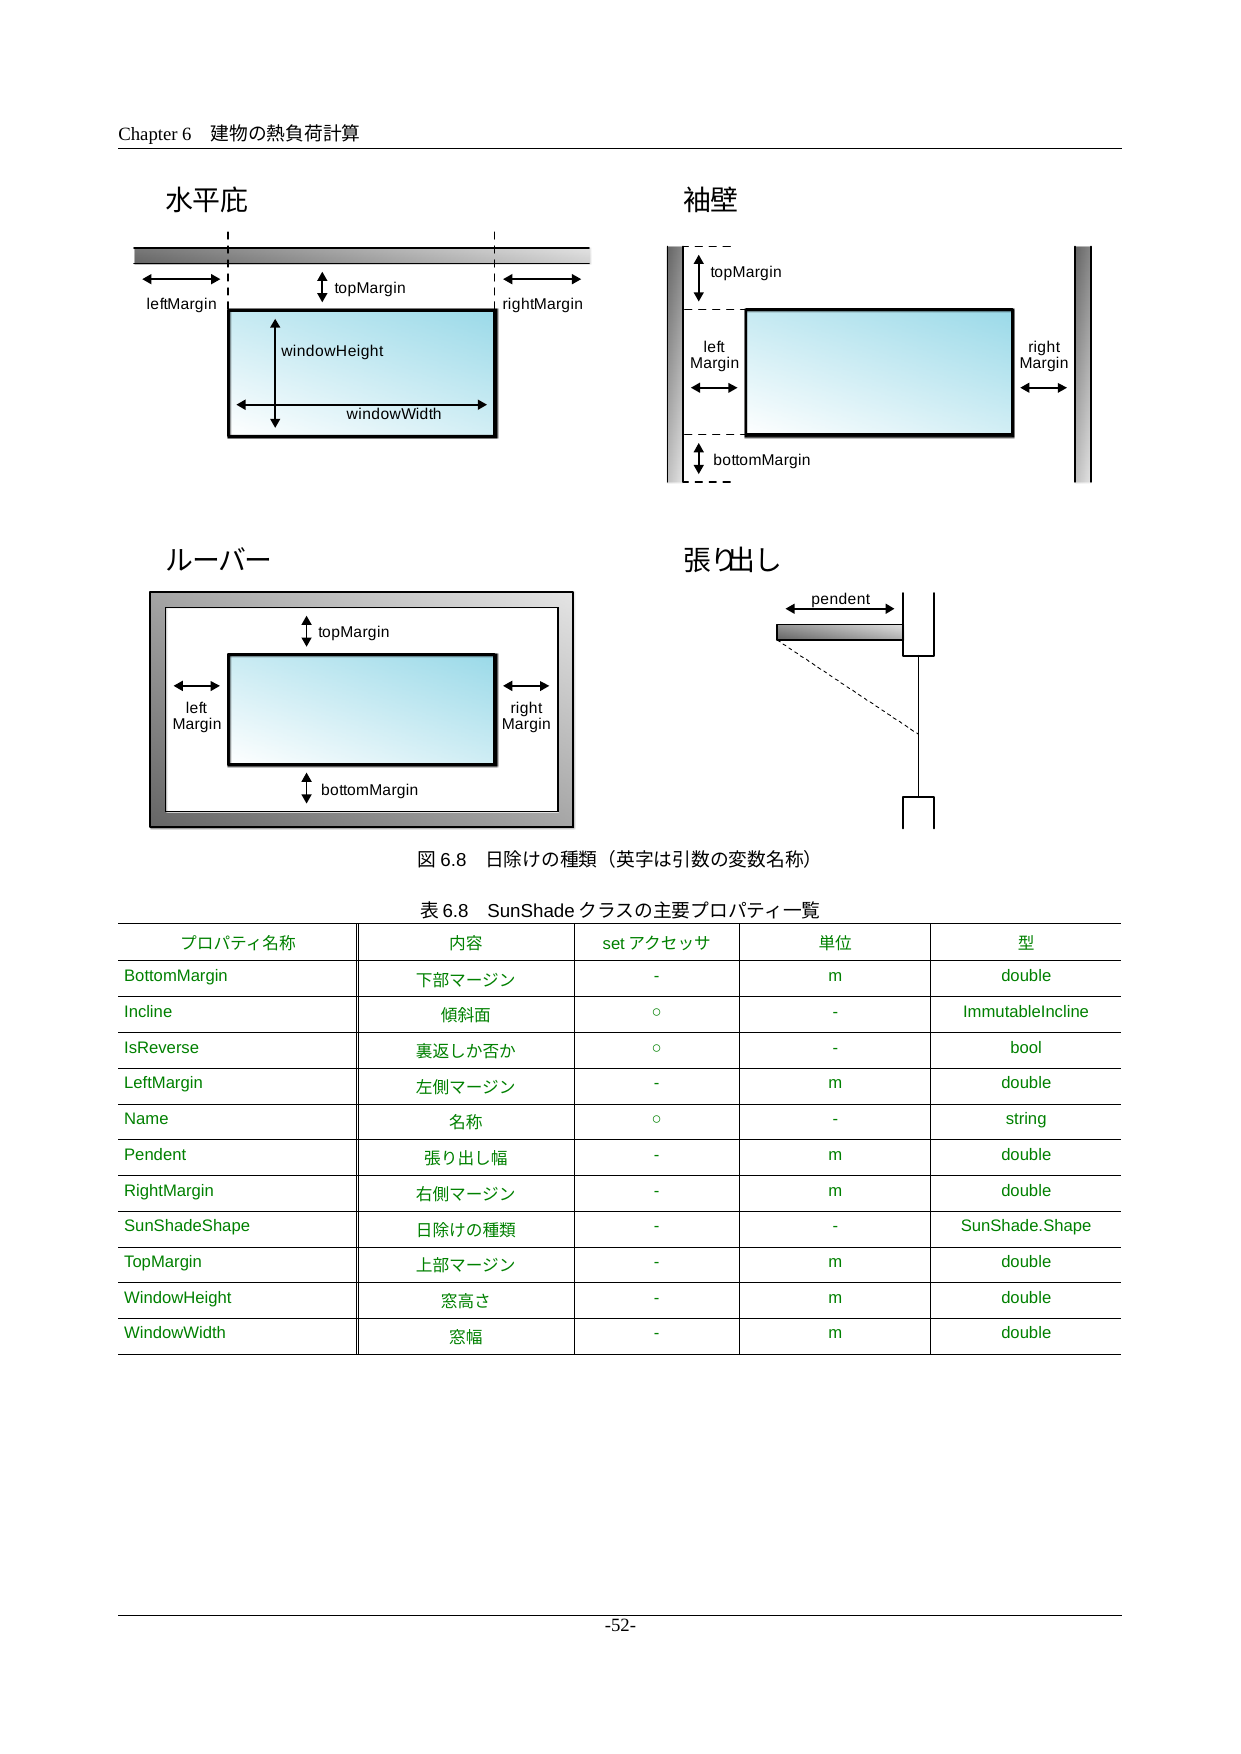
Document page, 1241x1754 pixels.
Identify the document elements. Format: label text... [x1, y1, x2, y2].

table_cell 下部マージン [359, 961, 574, 996]
table_cell - [575, 1176, 739, 1211]
table_cell string [931, 1105, 1121, 1139]
table_cell - [575, 1069, 739, 1104]
table_cell double [931, 1140, 1121, 1175]
table_cell 日除けの種類 [359, 1212, 574, 1247]
table_cell - [575, 1248, 739, 1282]
table_cell LeftMargin [118, 1069, 356, 1104]
table_header 型 [931, 924, 1121, 960]
table_cell double [931, 1176, 1121, 1211]
table_cell WindowWidth [118, 1319, 356, 1354]
table_cell SunShadeShape [118, 1212, 356, 1247]
table_cell - [740, 1105, 930, 1139]
table_cell bool [931, 1033, 1121, 1068]
table_cell 傾斜面 [359, 997, 574, 1032]
table_cell - [575, 1140, 739, 1175]
table_cell double [931, 1069, 1121, 1104]
table_cell Name [118, 1105, 356, 1139]
table_cell 右側マージン [359, 1176, 574, 1211]
table_cell Pendent [118, 1140, 356, 1175]
table_cell - [575, 1319, 739, 1354]
table_cell ImmutableIncline [931, 997, 1121, 1032]
table_cell - [740, 997, 930, 1032]
table_cell ○ [575, 997, 739, 1032]
table_cell m [740, 961, 930, 996]
table_cell double [931, 1248, 1121, 1282]
table_cell 窓高さ [359, 1283, 574, 1318]
table_cell 張り出し幅 [359, 1140, 574, 1175]
table_cell - [740, 1033, 930, 1068]
table_header setアクセッサ [575, 924, 739, 960]
table_cell ○ [575, 1033, 739, 1068]
table_cell 裏返しか否か [359, 1033, 574, 1068]
table_header 単位 [740, 924, 930, 960]
table_cell m [740, 1283, 930, 1318]
table_cell m [740, 1069, 930, 1104]
table_cell double [931, 1283, 1121, 1318]
table_cell - [575, 1212, 739, 1247]
table_cell ○ [575, 1105, 739, 1139]
text 図6.8 日除けの種類（英字は引数の変数名称） [118, 184, 1122, 872]
text 表6.8 SunShadeクラスの主要プロパティ一覧 [118, 896, 1122, 923]
table_cell IsReverse [118, 1033, 356, 1068]
table_cell double [931, 1319, 1121, 1354]
table_cell - [740, 1212, 930, 1247]
table_header プロパティ名称 [118, 924, 356, 960]
table_cell 名称 [359, 1105, 574, 1139]
table_cell - [575, 961, 739, 996]
table_cell 窓幅 [359, 1319, 574, 1354]
table_cell m [740, 1319, 930, 1354]
table_cell 左側マージン [359, 1069, 574, 1104]
table_cell SunShade.Shape [931, 1212, 1121, 1247]
table_cell RightMargin [118, 1176, 356, 1211]
table_cell m [740, 1140, 930, 1175]
table_cell TopMargin [118, 1248, 356, 1282]
table_cell 上部マージン [359, 1248, 574, 1282]
table_cell m [740, 1248, 930, 1282]
table_cell m [740, 1176, 930, 1211]
table_cell WindowHeight [118, 1283, 356, 1318]
table_header 内容 [359, 924, 574, 960]
table_cell double [931, 961, 1121, 996]
table_cell BottomMargin [118, 961, 356, 996]
table_cell - [575, 1283, 739, 1318]
table_cell Incline [118, 997, 356, 1032]
